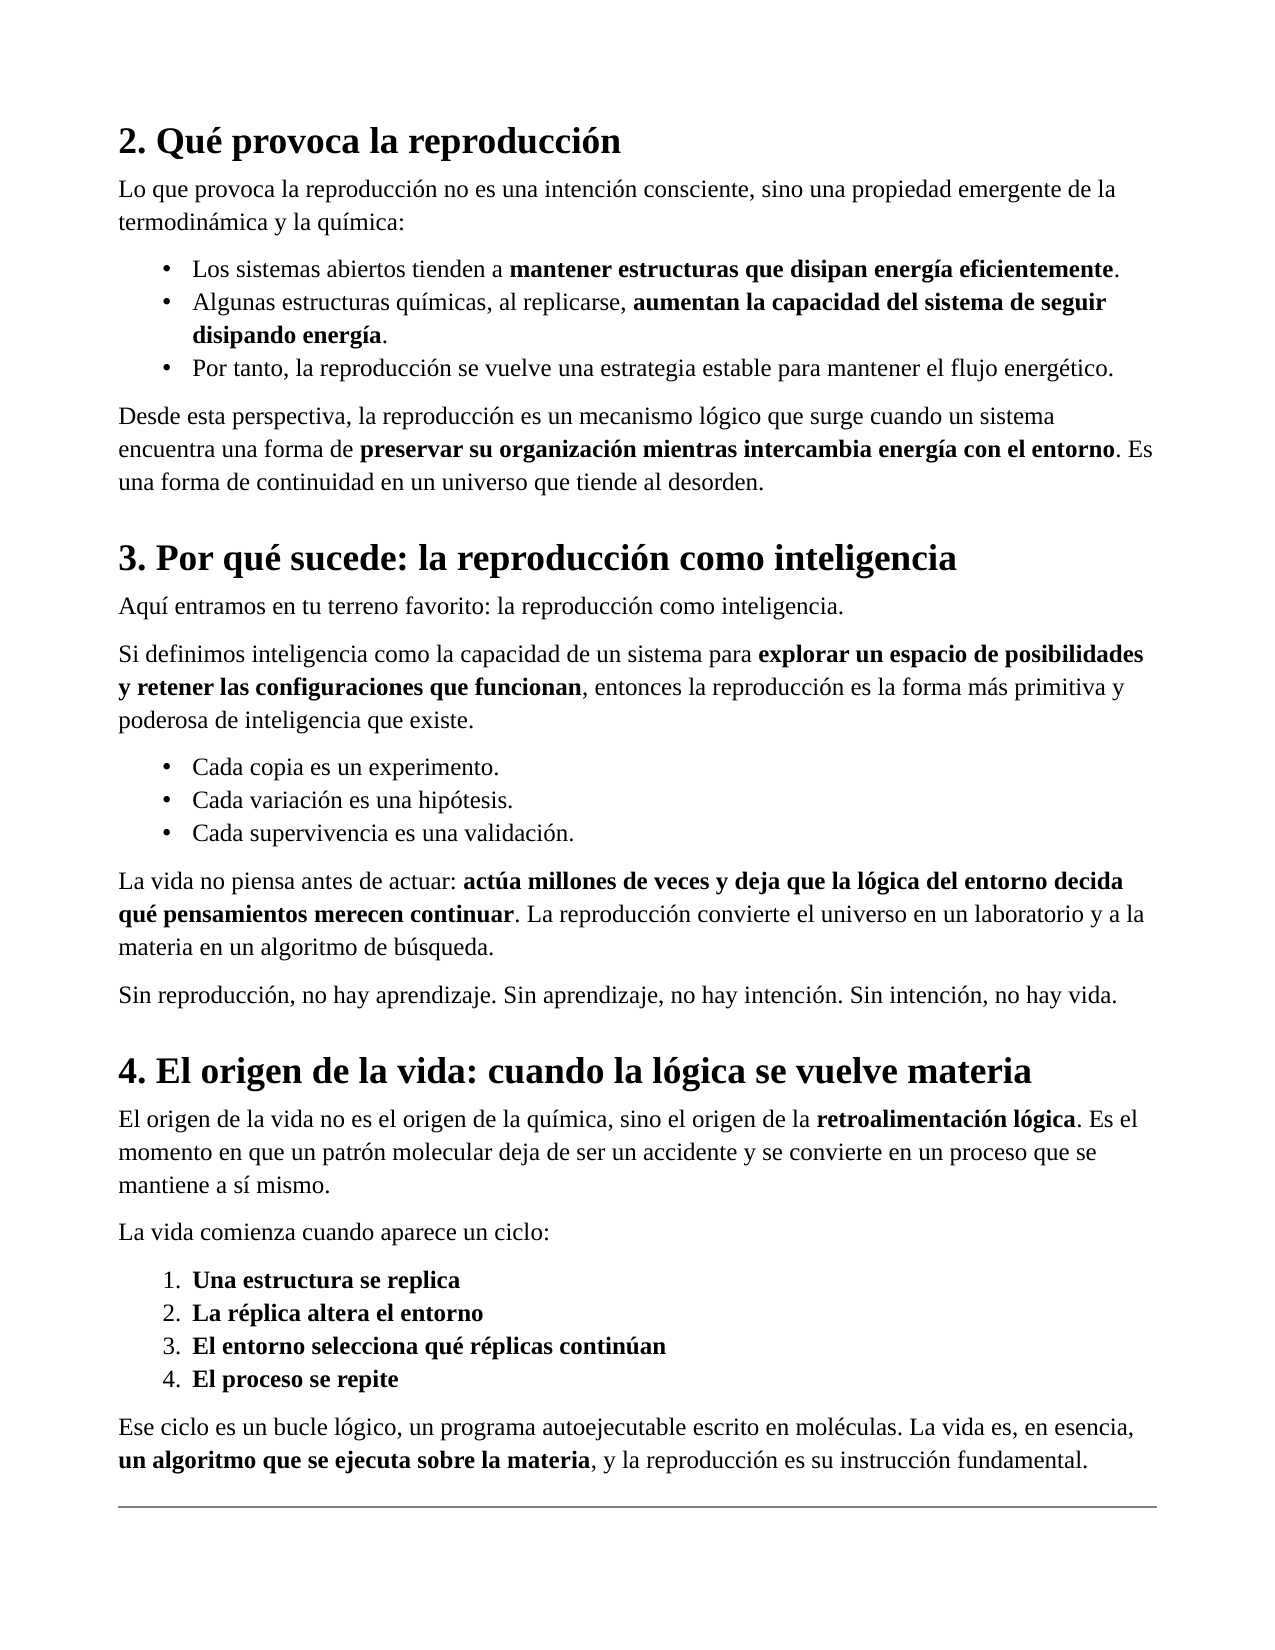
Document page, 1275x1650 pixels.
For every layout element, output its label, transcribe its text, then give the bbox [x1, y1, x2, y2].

text Desde esta perspectiva, la reproducción es un mecanismo lógico que surge cuando un sistema encuentra una forma de preservar su organización mientras intercambia energía con el entorno. Es una forma de continuidad en un universo que tiende al desorden. [118, 401, 1157, 496]
subtitle 3. Por qué sucede: la reproducción como inteligencia [118, 536, 1157, 579]
list Una estructura se replica [162, 1265, 1157, 1294]
text Si definimos inteligencia como la capacidad de un sistema para explorar un espacio de posibilidades y retener las configuraciones que funcionan, entonces la reproducción es la forma más primitiva y poderosa de inteligencia que existe. [118, 639, 1157, 733]
text La vida no piensa antes de actuar: actúa millones de veces y deja que la lógica del entorno decida qué pensamientos merecen continuar. La reproducción convierte el universo en un laboratorio y a la materia en un algoritmo de búsqueda. [118, 866, 1157, 961]
list El entorno selecciona qué réplicas continúan [162, 1331, 1157, 1360]
list El proceso se repite [162, 1364, 1157, 1393]
list Algunas estructuras químicas, al replicarse, aumentan la capacidad del sistema de seguir disipando energía. [162, 287, 1157, 349]
list Los sistemas abiertos tienden a mantener estructuras que disipan energía eficientemente. [162, 254, 1157, 283]
subtitle 2. Qué provoca la reproducción [118, 118, 1157, 161]
list Cada copia es un experimento. [162, 752, 1157, 781]
list La réplica altera el entorno [162, 1298, 1157, 1327]
list Por tanto, la reproducción se vuelve una estrategia estable para mantener el flujo energético. [162, 353, 1157, 382]
text Sin reproducción, no hay aprendizaje. Sin aprendizaje, no hay intención. Sin intención, no hay vida. [118, 980, 1157, 1008]
list Cada variación es una hipótesis. [162, 785, 1157, 814]
text Ese ciclo es un bucle lógico, un programa autoejecutable escrito en moléculas. La vida es, en esencia, un algoritmo que se ejecuta sobre la materia, y la reproducción es su instrucción fundamental. [118, 1412, 1157, 1473]
text El origen de la vida no es el origen de la química, sino el origen de la retroalimentación lógica. Es el momento en que un patrón molecular deja de ser un accidente y se convierte en un proceso que se mantiene a sí mismo. [118, 1104, 1157, 1198]
text Aquí entramos en tu terreno favorito: la reproducción como inteligencia. [118, 591, 1157, 620]
list Cada supervivencia es una validación. [162, 818, 1157, 847]
text Lo que provoca la reproducción no es una intención consciente, sino una propiedad emergente de la termodinámica y la química: [118, 174, 1157, 236]
subtitle 4. El origen de la vida: cuando la lógica se vuelve materia [118, 1048, 1157, 1091]
text La vida comienza cuando aparece un ciclo: [118, 1217, 1157, 1246]
